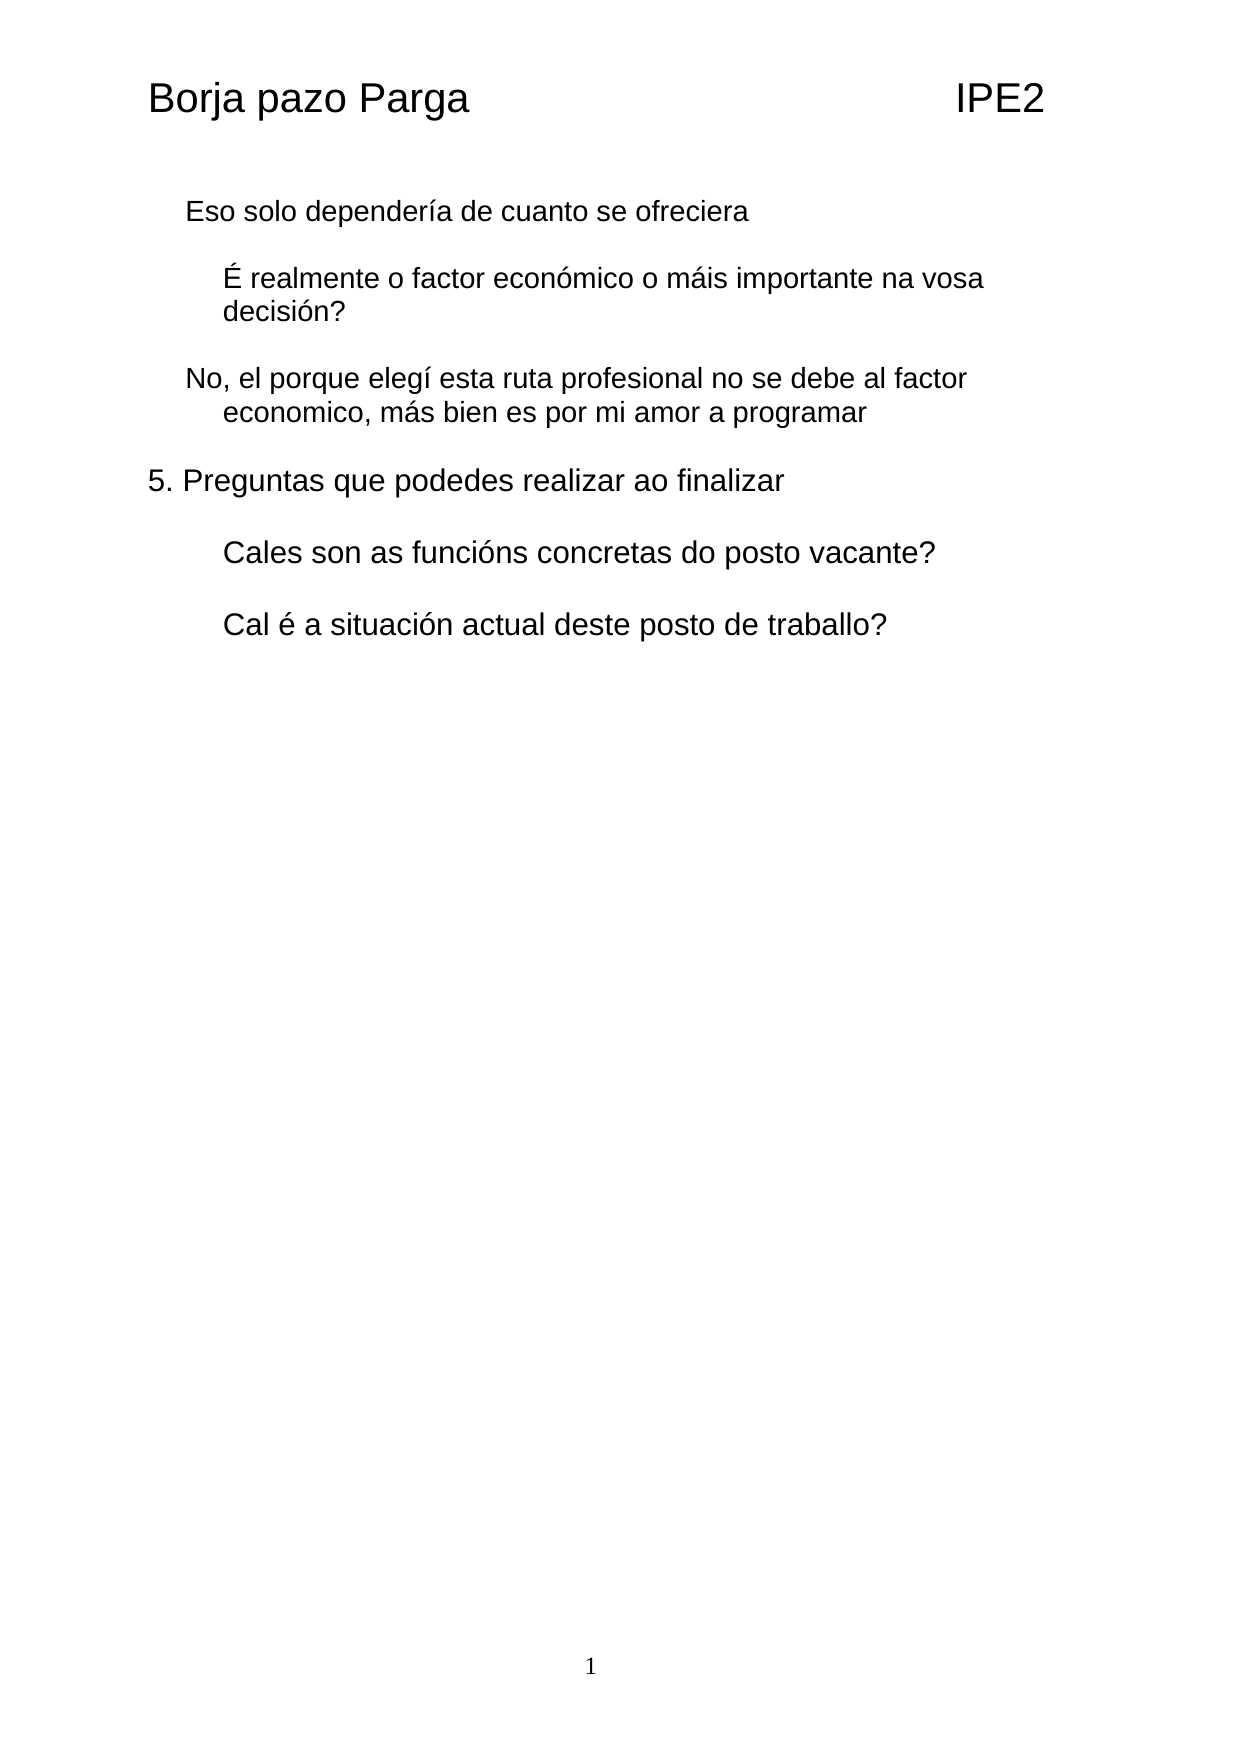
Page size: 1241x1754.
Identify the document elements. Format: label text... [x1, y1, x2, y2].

text Cal é a situación actual deste posto de traballo? [148, 606, 1098, 642]
text É realmente o factor económico o máis importante na vosa decisión? [185, 261, 1098, 328]
text Eso solo dependería de cuanto se ofreciera [185, 194, 1098, 227]
text No, el porque elegí esta ruta profesional no se debe al factor economico, más bien es por mi amor a programar [185, 361, 1098, 428]
text 5. Preguntas que podedes realizar ao finalizar [148, 462, 1098, 498]
text Cales son as funcións concretas do posto vacante? [148, 534, 1098, 570]
